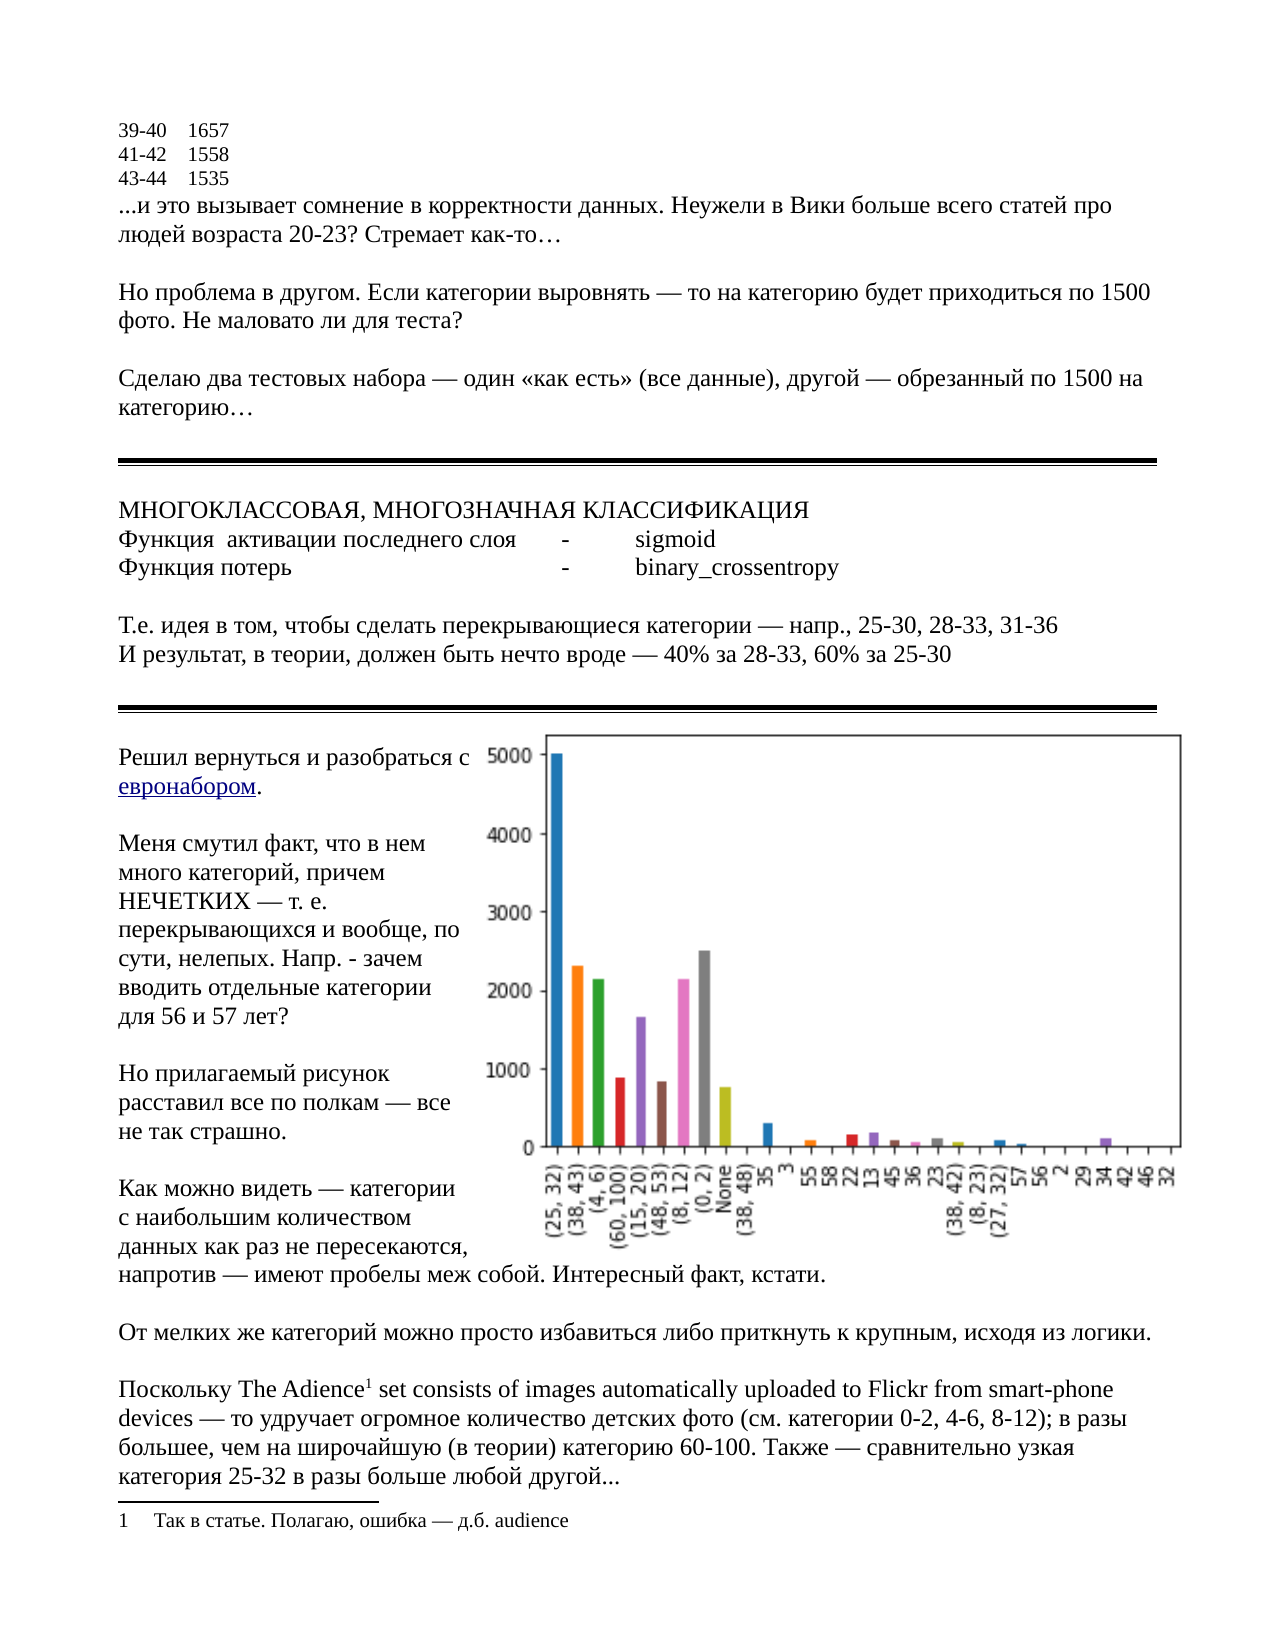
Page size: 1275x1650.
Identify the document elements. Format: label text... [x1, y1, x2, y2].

text Функция потерь - binary_crossentropy [118, 552, 1157, 581]
text 39-40 1657 [118, 118, 1157, 142]
text МНОГОКЛАССОВАЯ, МНОГОЗНАЧНАЯ КЛАССИФИКАЦИЯ [118, 495, 1157, 524]
text Сделаю два тестовых набора — один «как есть» (все данные), другой — обрезанный по 1500 на категорию… [118, 363, 1157, 420]
text Т.е. идея в том, чтобы сделать перекрывающиеся категории — напр., 25-30, 28-33, 31-36 [118, 610, 1157, 639]
text напротив — имеют пробелы меж собой. Интересный факт, кстати. [118, 1259, 1157, 1288]
text ...и это вызывает сомнение в корректности данных. Неужели в Вики больше всего статей про людей возраста 20-23? Стремает как-то… [118, 190, 1157, 248]
text Поскольку The Adience set consists of images automatically uploaded to Flickr from smart-phone devices — то удручает огромное количество детских фото (см. категории 0-2, 4-6, 8-12); в разы большее, чем на широчайшую (в теории) категорию 60-100. Также — сравнительно узкая категория 25-32 в разы больше любой другой... [118, 1374, 1157, 1489]
text Функция активации последнего слоя - sigmoid [118, 524, 1157, 552]
text Меня смутил факт, что в нем много категорий, причем НЕЧЕТКИХ — т. е. перекрывающихся и вообще, по сути, нелепых. Напр. - зачем вводить отдельные категории для 56 и 57 лет? [118, 828, 472, 1029]
text 43-44 1535 [118, 166, 1157, 190]
text Как можно видеть — категории с наибольшим количеством данных как раз не пересекаются, [118, 1173, 472, 1259]
text Так в статье. Полагаю, ошибка — д.б. audience [118, 1508, 1157, 1532]
text 41-42 1558 [118, 142, 1157, 166]
picture [472, 717, 1199, 1260]
text Но проблема в другом. Если категории выровнять — то на категорию будет приходиться по 1500 фото. Не маловато ли для теста? [118, 277, 1157, 334]
text И результат, в теории, должен быть нечто вроде — 40% за 28-33, 60% за 25-30 [118, 639, 1157, 667]
text Решил вернуться и разобраться с евронабором. [118, 742, 472, 799]
text От мелких же категорий можно просто избавиться либо приткнуть к крупным, исходя из логики. [118, 1317, 1157, 1346]
text Но прилагаемый рисунок расставил все по полкам — все не так страшно. [118, 1058, 472, 1144]
